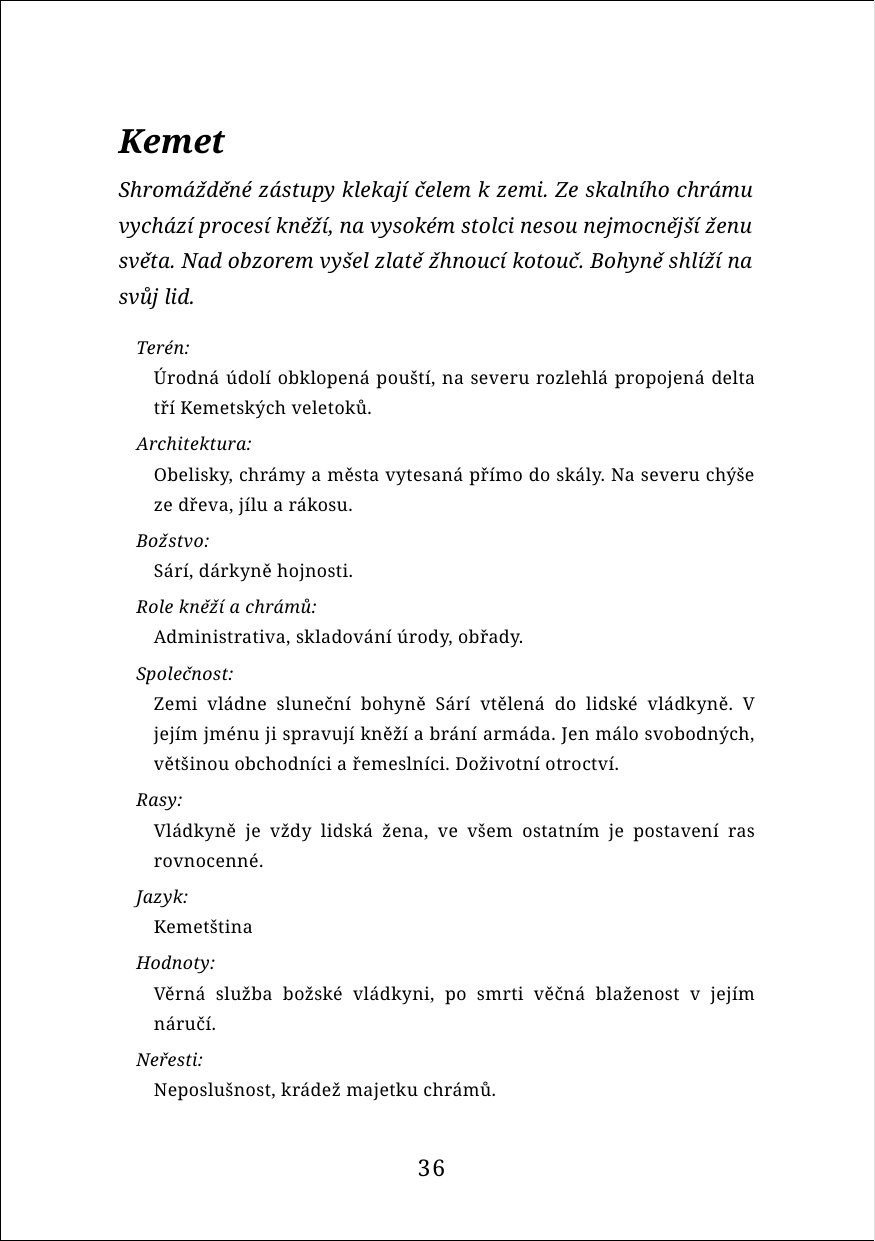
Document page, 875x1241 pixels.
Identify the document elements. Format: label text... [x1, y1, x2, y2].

subtitle Kemet [118, 118, 756, 164]
list Božstvo: Sárí, dárkyně hojnosti. [136, 528, 756, 583]
list Společnost: Zemi vládne sluneční bohyně Sárí vtělená do lidské vládkyně. V jejím jménu ji spravují kněží a brání armáda. Jen málo svobodných, většinou obchodníci a řemeslníci. Doživotní otroctví. [136, 661, 756, 776]
list Jazyk: Kemetština [136, 884, 756, 939]
list Hodnoty: Věrná služba božské vládkyni, po smrti věčná blaženost v jejím náručí. [136, 951, 756, 1035]
list Rasy: Vládkyně je vždy lidská žena, ve všem ostatním je postavení ras rovnocenné. [136, 788, 756, 872]
list Role kněží a chrámů: Administrativa, skladování úrody, obřady. [136, 595, 756, 649]
text Shromážděné zástupy klekají čelem k zemi. Ze skalního chrámu vychází procesí kněží, na vysokém stolci nesou nejmocnější ženu světa. Nad obzorem vyšel zlatě žhnoucí kotouč. Bohyně shlíží na svůj lid. [118, 175, 756, 310]
list Terén: Úrodná údolí obklopená pouští, na severu rozlehlá propojená delta tří Kemetských veletoků. [136, 335, 756, 420]
list Neřesti: Neposlušnost, krádež majetku chrámů. [136, 1047, 756, 1102]
list Architektura: Obelisky, chrámy a města vytesaná přímo do skály. Na severu chýše ze dřeva, jílu a rákosu. [136, 432, 756, 516]
